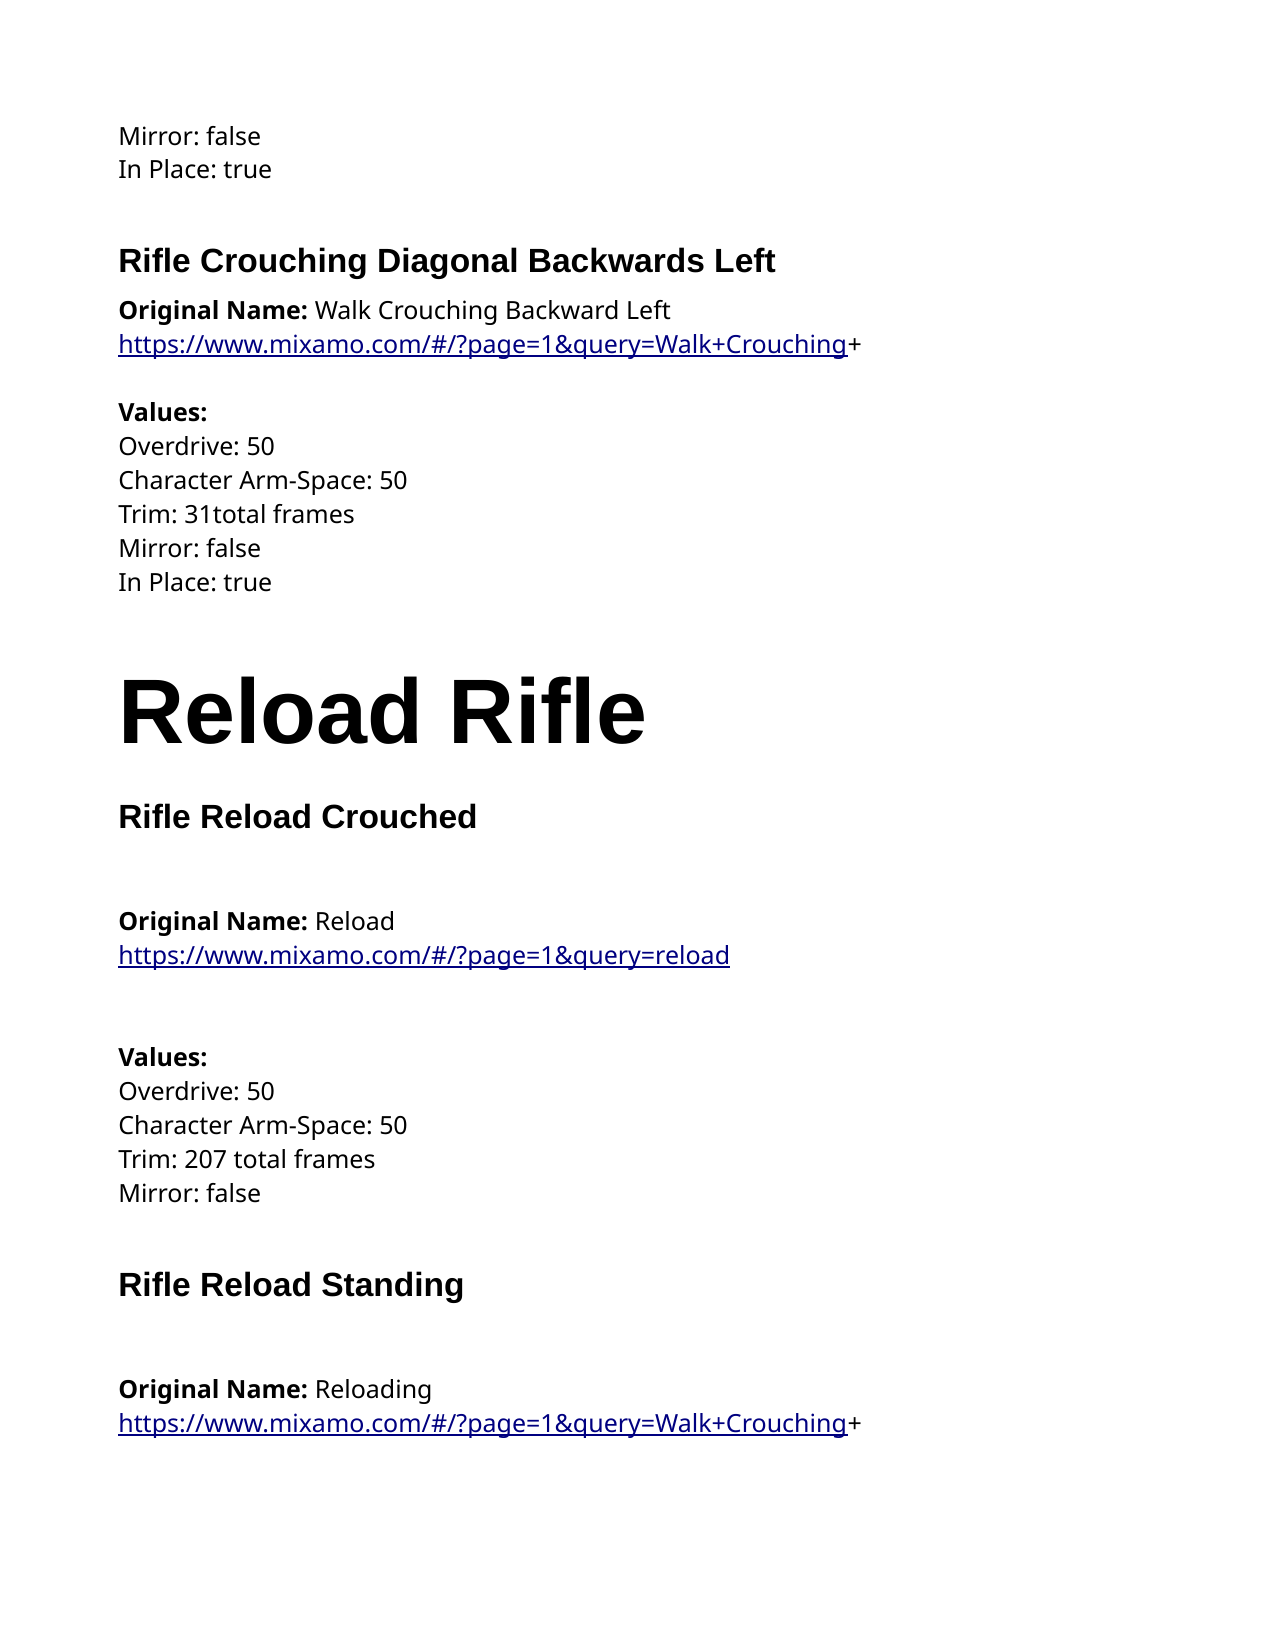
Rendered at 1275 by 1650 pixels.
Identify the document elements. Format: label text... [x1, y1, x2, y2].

text Overdrive: 50 [118, 1073, 1157, 1108]
subtitle Rifle Reload Crouched [118, 797, 1157, 835]
text Trim: 31total frames [118, 497, 1157, 531]
text Trim: 207 total frames [118, 1142, 1157, 1176]
text Character Arm-Space: 50 [118, 463, 1157, 497]
text Original Name: Reloading [118, 1371, 1157, 1405]
text https://www.mixamo.com/#/?page=1&query=Walk+Crouching+ [118, 1405, 1157, 1439]
text Mirror: false [118, 1176, 1157, 1210]
text In Place: true [118, 152, 1157, 186]
text https://www.mixamo.com/#/?page=1&query=reload [118, 937, 1157, 971]
text Values: [118, 1039, 1157, 1073]
text Values: [118, 394, 1157, 428]
text Mirror: false [118, 531, 1157, 565]
text Character Arm-Space: 50 [118, 1108, 1157, 1142]
subtitle Rifle Crouching Diagonal Backwards Left [118, 241, 1157, 280]
text Mirror: false [118, 118, 1157, 152]
text Original Name: Walk Crouching Backward Left [118, 292, 1157, 326]
text Overdrive: 50 [118, 428, 1157, 463]
text https://www.mixamo.com/#/?page=1&query=Walk+Crouching+ [118, 326, 1157, 360]
text In Place: true [118, 565, 1157, 599]
subtitle Reload Rifle [118, 658, 1157, 763]
text Original Name: Reload [118, 903, 1157, 937]
subtitle Rifle Reload Standing [118, 1265, 1157, 1303]
